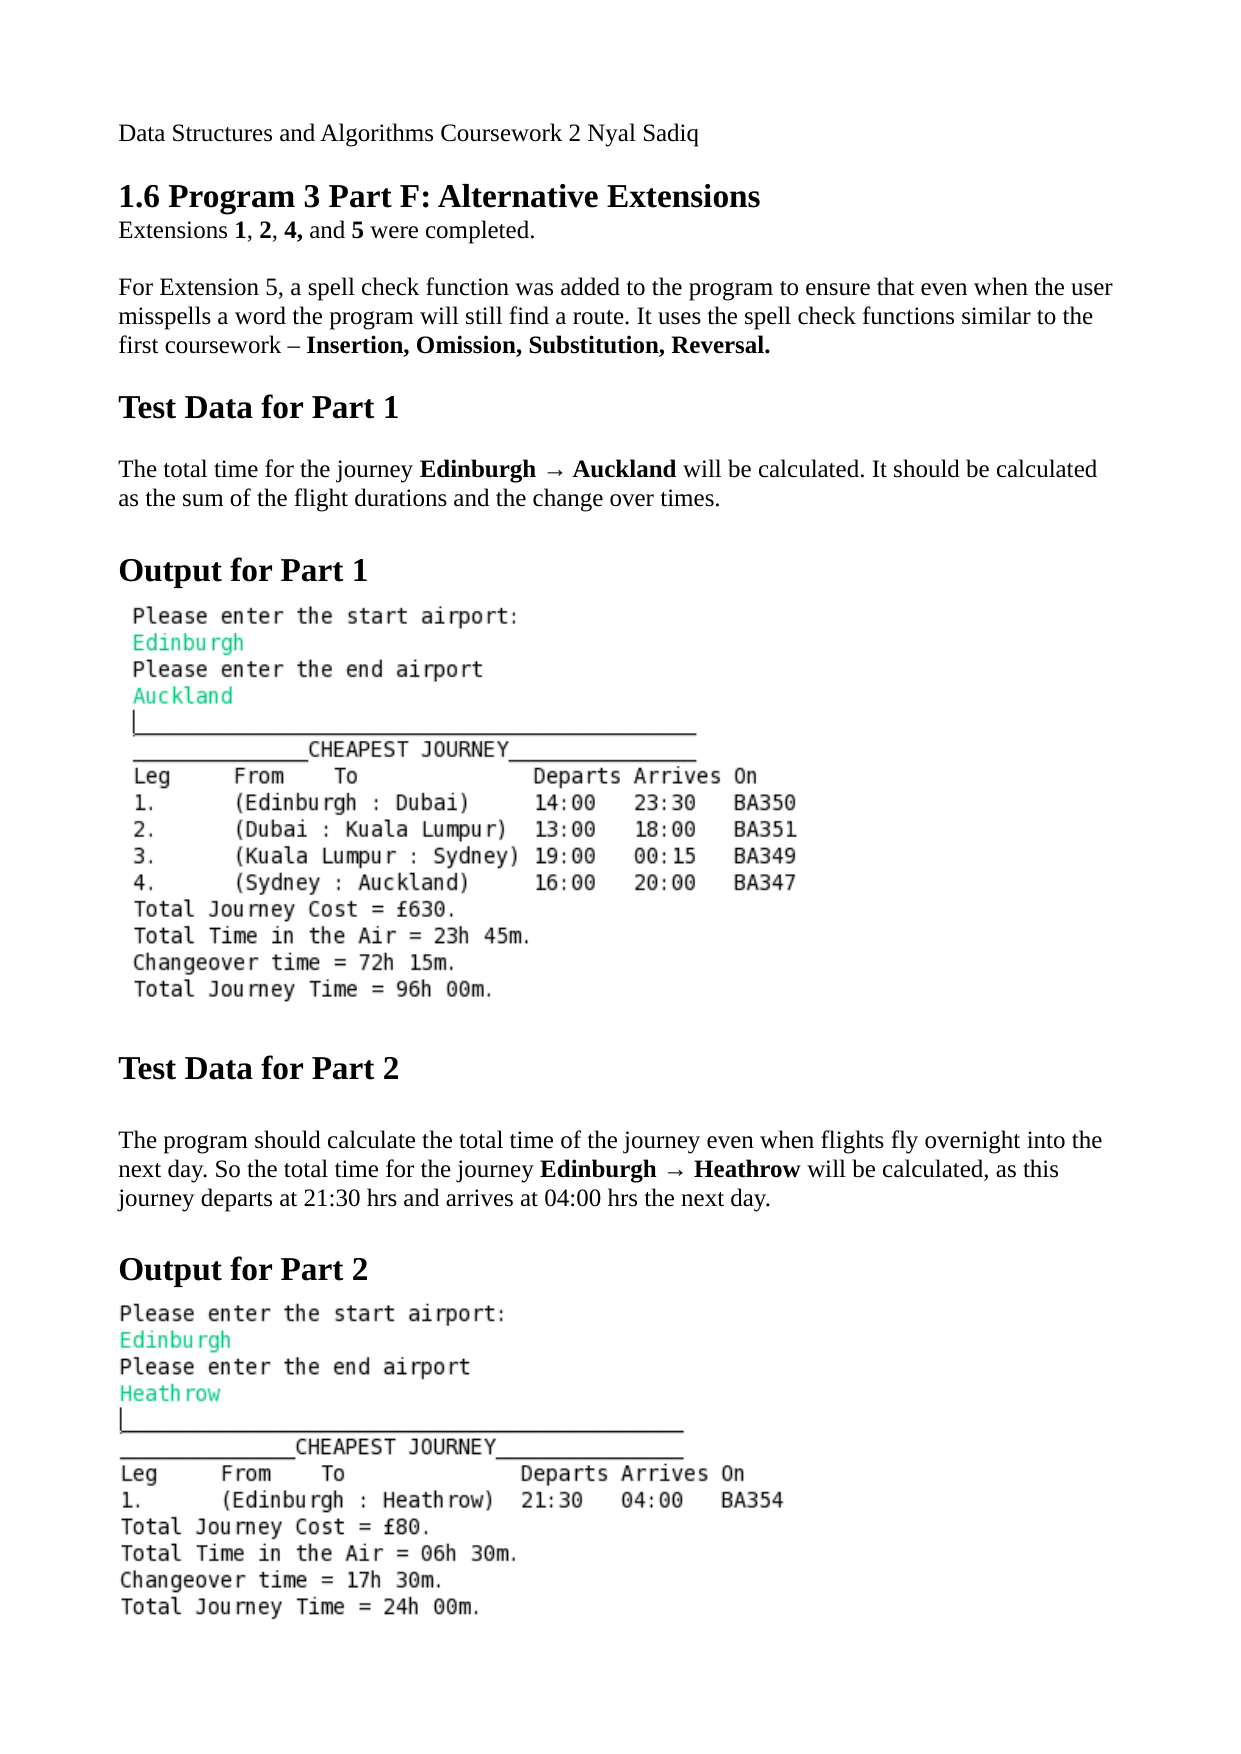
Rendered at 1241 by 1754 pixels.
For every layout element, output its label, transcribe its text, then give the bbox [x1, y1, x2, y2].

text The program should calculate the total time of the journey even when flights fly overnight into the next day. So the total time for the journey Edinburgh → Heathrow will be calculated, as this journey departs at 21:30 hrs and arrives at 04:00 hrs the next day. [118, 1125, 1122, 1211]
text 1.6 Program 3 Part F: Alternative Extensions [118, 176, 1122, 215]
text Output for Part 2 [118, 1250, 1122, 1288]
text The total time for the journey Edinburgh → Auckland will be calculated. It should be calculated as the sum of the flight durations and the change over times. [118, 426, 1122, 512]
text Test Data for Part 1 [118, 387, 1122, 426]
text Output for Part 1 [118, 550, 1122, 588]
text Extensions 1, 2, 4, and 5 were completed. [118, 215, 1122, 243]
picture [114, 1301, 792, 1627]
text For Extension 5, a spell check function was added to the program to ensure that even when the user misspells a word the program will still find a route. It uses the spell check functions similar to the first coursework – Insertion, Omission, Substitution, Reversal. [118, 272, 1122, 358]
picture [127, 602, 814, 1011]
text Test Data for Part 2 [118, 1048, 1122, 1087]
